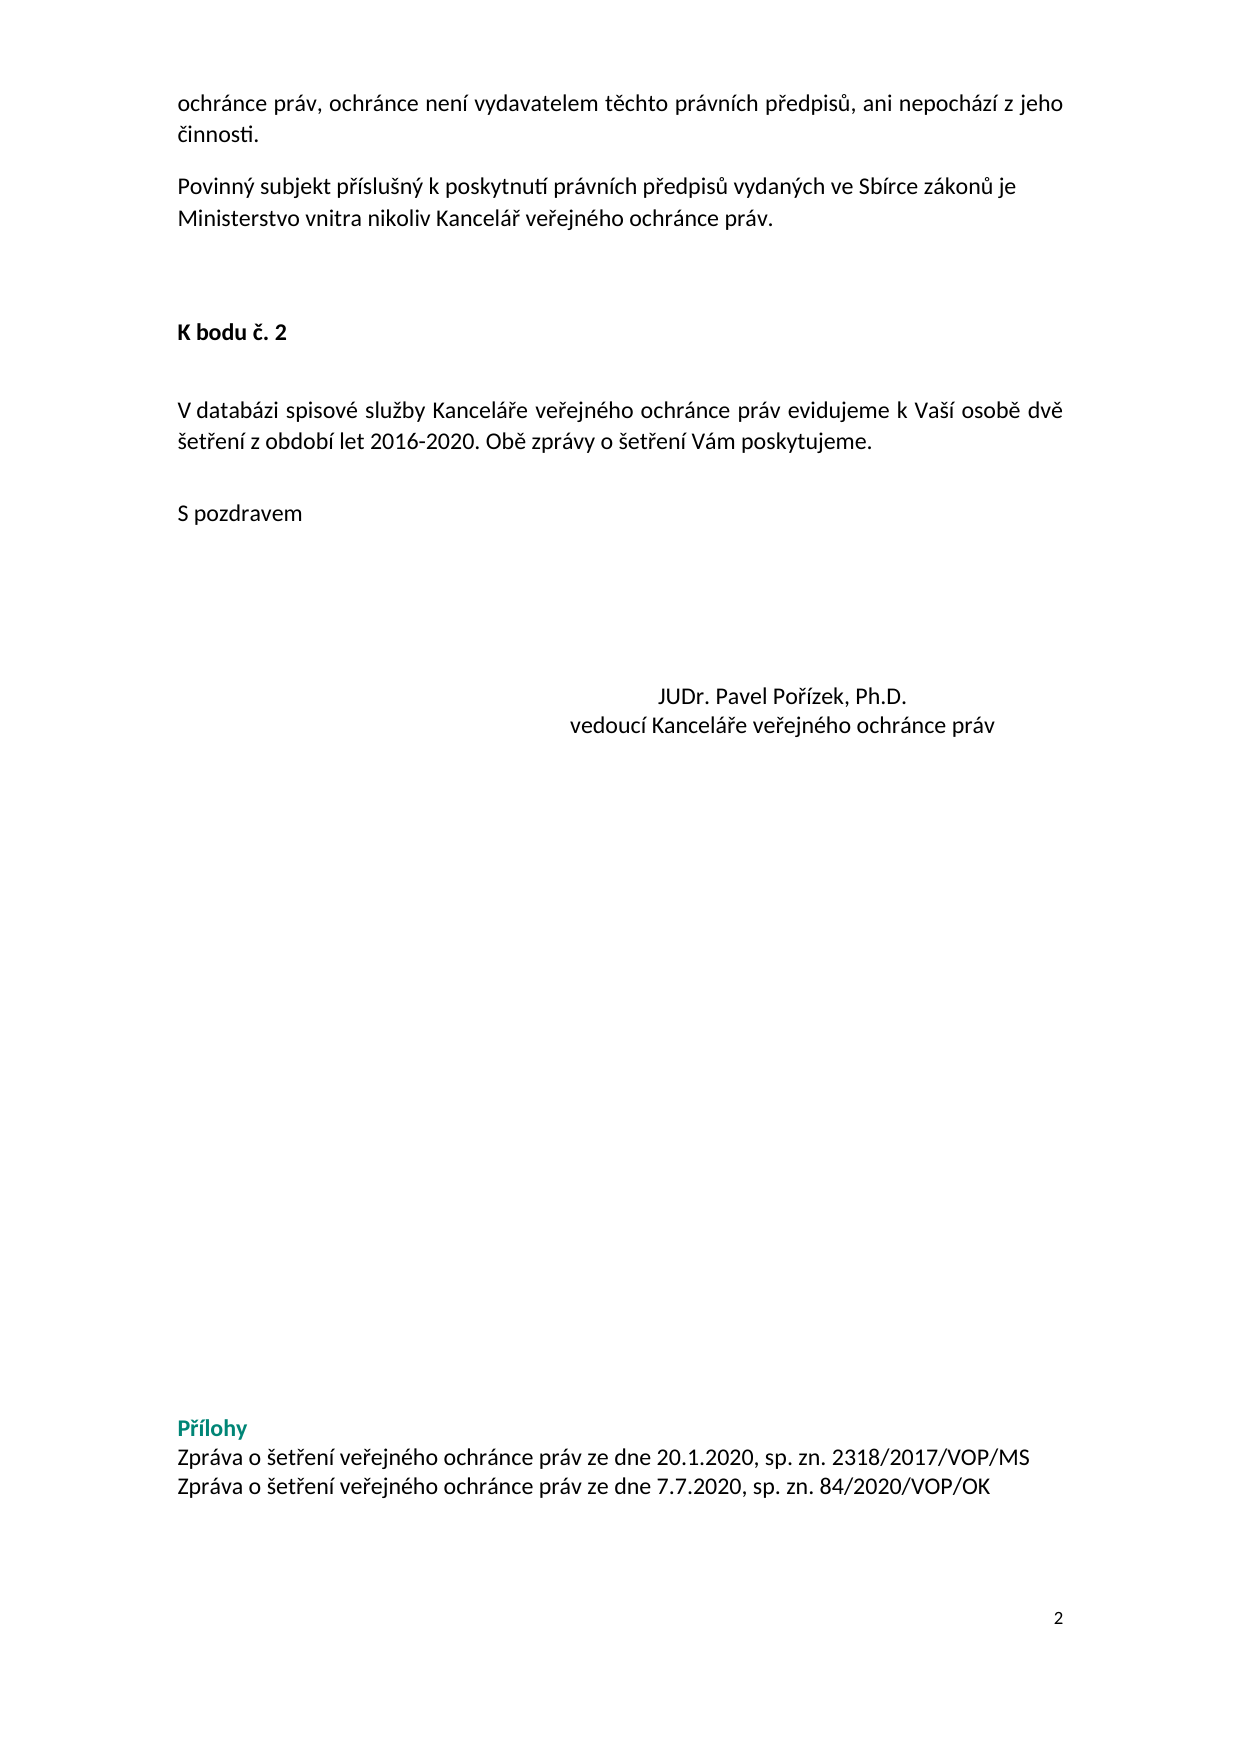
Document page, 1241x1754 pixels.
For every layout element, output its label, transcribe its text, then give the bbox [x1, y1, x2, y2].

text Zpráva o šetření veřejného ochránce práv ze dne 7.7.2020, sp. zn. 84/2020/VOP/OK [177, 1471, 1063, 1501]
text JUDr. Pavel Pořízek, Ph.D. [502, 681, 1063, 710]
text V databázi spisové služby Kanceláře veřejného ochránce práv evidujeme k Vaší osobě dvě šetření z období let 2016-2020. Obě zprávy o šetření Vám poskytujeme. [177, 395, 1063, 455]
text vedoucí Kanceláře veřejného ochránce práv [502, 710, 1063, 739]
text S pozdravem [177, 498, 1063, 528]
subtitle Povinný subjekt příslušný k poskytnutí právních předpisů vydaných ve Sbírce zákonů je Ministerstvo vnitra nikoliv Kancelář veřejného ochránce práv. [177, 171, 1063, 232]
text Přílohy [177, 1413, 1063, 1442]
text Zpráva o šetření veřejného ochránce práv ze dne 20.1.2020, sp. zn. 2318/2017/VOP/MS [177, 1442, 1063, 1471]
subtitle K bodu č. 2 [177, 317, 1063, 347]
text ochránce práv, ochránce není vydavatelem těchto právních předpisů, ani nepochází z jeho činnosti. [177, 88, 1063, 148]
